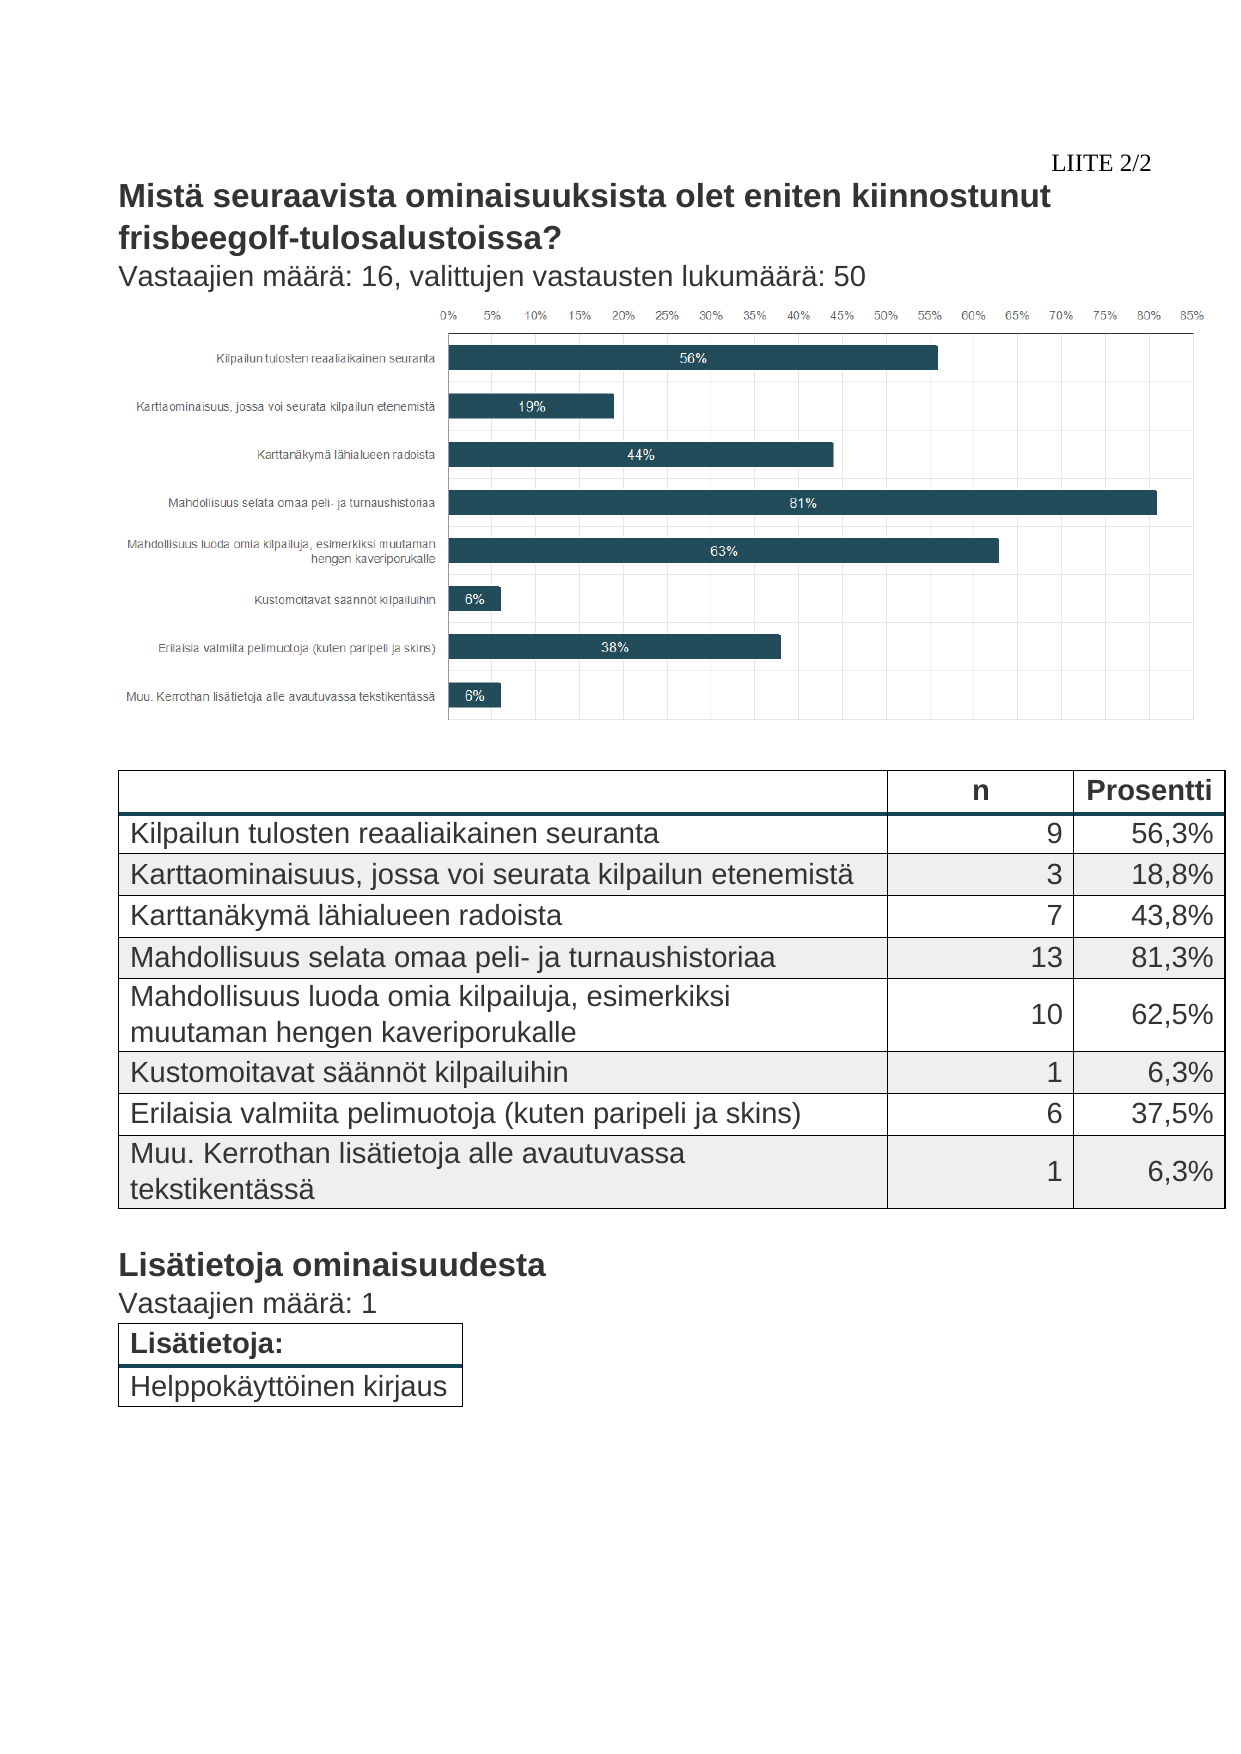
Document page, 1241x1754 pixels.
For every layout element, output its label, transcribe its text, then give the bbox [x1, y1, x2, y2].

table_cell 43,8% [1074, 896, 1224, 937]
table_cell 6 [888, 1094, 1073, 1134]
table_cell Kustomoitavat säännöt kilpailuihin [119, 1052, 887, 1093]
text Mistä seuraavista ominaisuuksista olet eniten kiinnostunut frisbeegolf-tulosalustoissa? [118, 176, 1152, 256]
table_cell 9 [888, 816, 1073, 853]
table_cell 1 [888, 1052, 1073, 1093]
text Vastaajien määrä: 1 [118, 1286, 1152, 1320]
picture [118, 295, 1212, 732]
table_cell 18,8% [1074, 854, 1224, 895]
table_cell 56,3% [1074, 816, 1224, 853]
table_cell Erilaisia valmiita pelimuotoja (kuten paripeli ja skins) [119, 1094, 887, 1134]
table_header [119, 771, 887, 812]
table_cell Kilpailun tulosten reaaliaikainen seuranta [119, 816, 887, 853]
text Lisätietoja ominaisuudesta [118, 1245, 1152, 1283]
table_cell 3 [888, 854, 1073, 895]
table_cell Muu. Kerrothan lisätietoja alle avautuvassa tekstikentässä [119, 1136, 887, 1208]
table_header Lisätietoja: [119, 1324, 462, 1364]
table_header Prosentti [1074, 771, 1224, 812]
table_cell Karttaominaisuus, jossa voi seurata kilpailun etenemistä [119, 854, 887, 895]
table_cell 6,3% [1074, 1052, 1224, 1093]
table_cell Mahdollisuus luoda omia kilpailuja, esimerkiksi muutaman hengen kaveriporukalle [119, 979, 887, 1051]
table_cell 10 [888, 979, 1073, 1051]
table_header n [888, 771, 1073, 812]
table_cell 7 [888, 896, 1073, 937]
table_cell 81,3% [1074, 938, 1224, 978]
table_cell 6,3% [1074, 1136, 1224, 1208]
table_cell Karttanäkymä lähialueen radoista [119, 896, 887, 937]
table_cell 1 [888, 1136, 1073, 1208]
table_cell 62,5% [1074, 979, 1224, 1051]
text LIITE 2/2 [118, 148, 1152, 176]
text Vastaajien määrä: 16, valittujen vastausten lukumäärä: 50 [118, 259, 1152, 293]
table_cell Mahdollisuus selata omaa peli- ja turnaushistoriaa [119, 938, 887, 978]
table_cell Helppokäyttöinen kirjaus [119, 1368, 462, 1406]
table_cell 37,5% [1074, 1094, 1224, 1134]
table_cell 13 [888, 938, 1073, 978]
